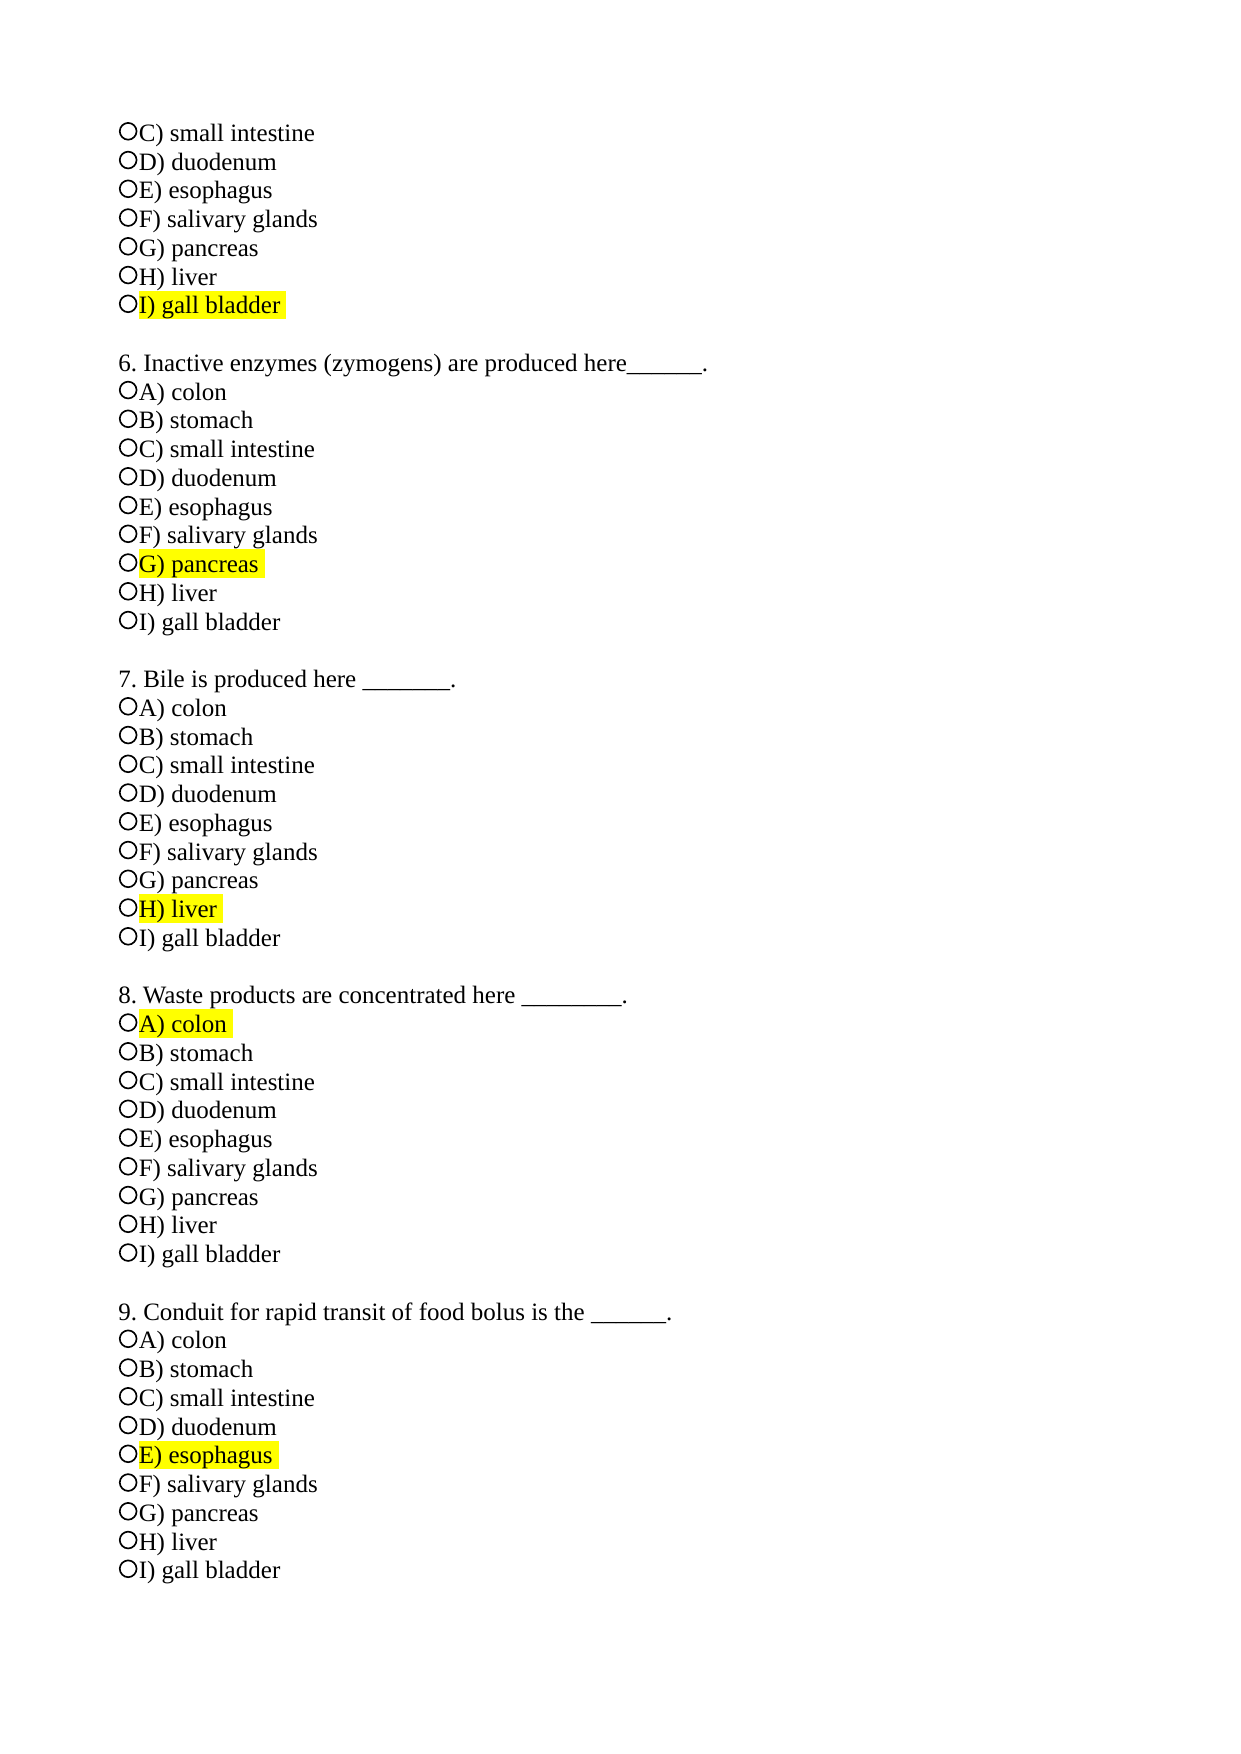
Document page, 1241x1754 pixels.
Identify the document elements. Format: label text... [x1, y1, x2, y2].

text G) pancreas [118, 549, 1122, 578]
text F) salivary glands [118, 1469, 1122, 1498]
text H) liver [118, 1211, 1122, 1239]
text E) esophagus [118, 808, 1122, 837]
text H) liver [118, 1527, 1122, 1556]
text A) colon [118, 1326, 1122, 1354]
text A) colon [118, 377, 1122, 406]
text I) gall bladder [118, 1556, 1122, 1584]
text F) salivary glands [118, 521, 1122, 549]
text B) stomach [118, 1354, 1122, 1383]
text I) gall bladder [118, 607, 1122, 636]
text 8. Waste products are concentrated here ________. [118, 981, 1122, 1009]
text G) pancreas [118, 1498, 1122, 1527]
text A) colon [118, 693, 1122, 722]
text C) small intestine [118, 118, 1122, 147]
text H) liver [118, 894, 1122, 923]
text D) duodenum [118, 779, 1122, 808]
text A) colon [118, 1009, 1122, 1038]
text C) small intestine [118, 434, 1122, 463]
text G) pancreas [118, 233, 1122, 262]
text E) esophagus [118, 492, 1122, 521]
text I) gall bladder [118, 1239, 1122, 1268]
text I) gall bladder [118, 291, 1122, 319]
text F) salivary glands [118, 837, 1122, 866]
text E) esophagus [118, 176, 1122, 204]
text C) small intestine [118, 1383, 1122, 1412]
text 7. Bile is produced here _______. [118, 664, 1122, 693]
text B) stomach [118, 1038, 1122, 1067]
text G) pancreas [118, 866, 1122, 894]
text I) gall bladder [118, 923, 1122, 952]
text B) stomach [118, 406, 1122, 434]
text B) stomach [118, 722, 1122, 751]
text F) salivary glands [118, 1153, 1122, 1182]
text 6. Inactive enzymes (zymogens) are produced here______. [118, 348, 1122, 377]
text H) liver [118, 262, 1122, 291]
text D) duodenum [118, 1412, 1122, 1441]
text F) salivary glands [118, 204, 1122, 233]
text 9. Conduit for rapid transit of food bolus is the ______. [118, 1297, 1122, 1326]
text C) small intestine [118, 751, 1122, 779]
text D) duodenum [118, 463, 1122, 492]
text C) small intestine [118, 1067, 1122, 1096]
text H) liver [118, 578, 1122, 607]
text G) pancreas [118, 1182, 1122, 1211]
text D) duodenum [118, 1096, 1122, 1124]
text D) duodenum [118, 147, 1122, 176]
text E) esophagus [118, 1124, 1122, 1153]
text E) esophagus [118, 1441, 1122, 1469]
